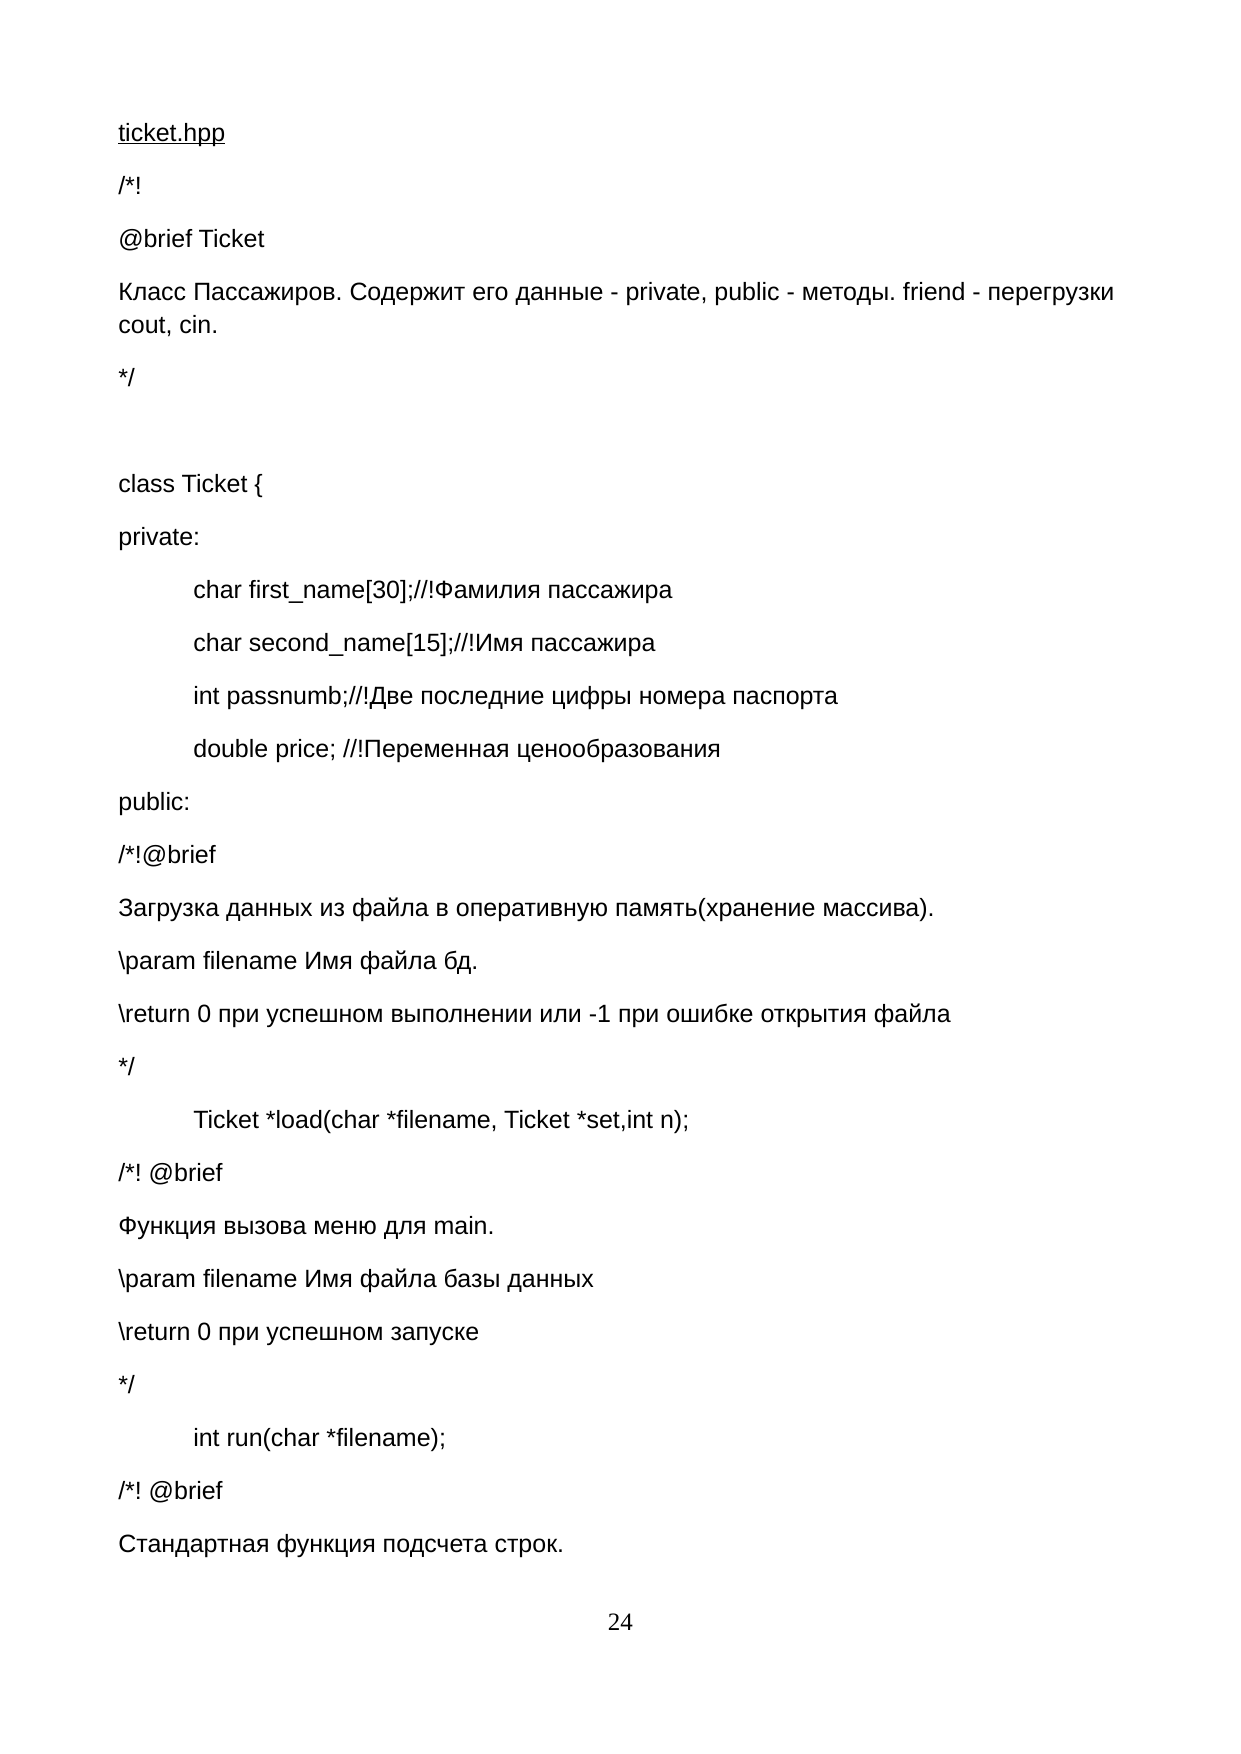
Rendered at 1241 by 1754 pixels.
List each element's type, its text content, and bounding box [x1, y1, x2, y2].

text */ [118, 363, 1122, 392]
text \return 0 при успешном запуске [118, 1317, 1122, 1346]
text @brief Ticket [118, 224, 1122, 253]
text ticket.hpp [118, 118, 1122, 147]
text \return 0 при успешном выполнении или -1 при ошибке открытия файла [118, 999, 1122, 1028]
text Класс Пассажиров. Содержит его данные - private, public - методы. friend - перегрузки cout, cin. [118, 277, 1122, 339]
text /*! [118, 171, 1122, 200]
text char first_name[30];//!Фамилия пассажира [118, 575, 1122, 604]
text class Ticket { [118, 469, 1122, 498]
text int passnumb;//!Две последние цифры номера паспорта [118, 681, 1122, 710]
text */ [118, 1052, 1122, 1081]
text */ [118, 1370, 1122, 1399]
text private: [118, 522, 1122, 551]
text Загрузка данных из файла в оперативную память(хранение массива). [118, 893, 1122, 922]
text /*! @brief [118, 1158, 1122, 1187]
text char second_name[15];//!Имя пассажира [118, 628, 1122, 657]
text int run(char *filename); [118, 1423, 1122, 1452]
text Ticket *load(char *filename, Ticket *set,int n); [118, 1105, 1122, 1134]
text Функция вызова меню для main. [118, 1211, 1122, 1240]
text /*! @brief [118, 1476, 1122, 1505]
text \param filename Имя файла бд. [118, 946, 1122, 975]
text public: [118, 787, 1122, 816]
text Стандартная функция подсчета строк. [118, 1529, 1122, 1558]
text double price; //!Переменная ценообразования [118, 734, 1122, 763]
text \param filename Имя файла базы данных [118, 1264, 1122, 1293]
text /*!@brief [118, 840, 1122, 869]
